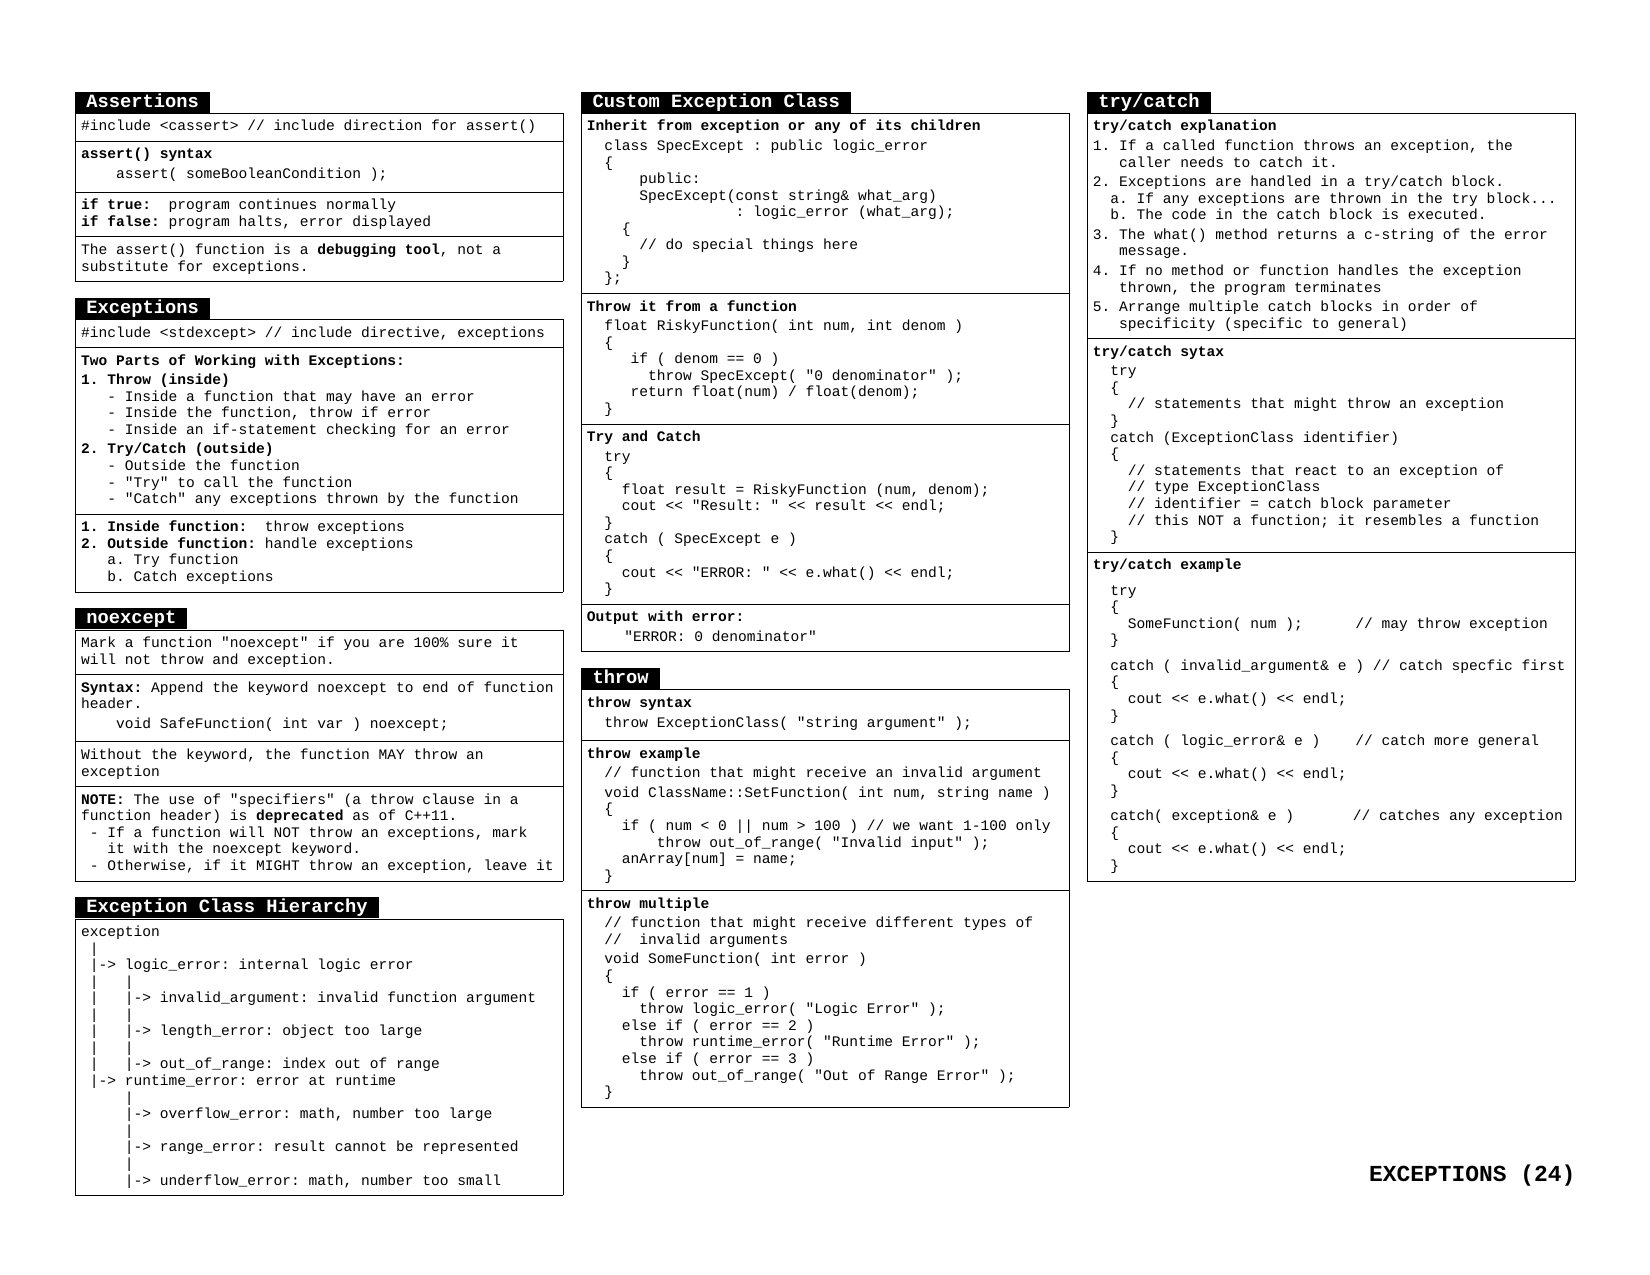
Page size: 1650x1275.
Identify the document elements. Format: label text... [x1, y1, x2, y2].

text Custom Exception Class [581, 92, 1069, 113]
table_cell Two Parts of Working with Exceptions: 1. Throw (inside) - Inside a function that may have an error - Inside the function, throw if error - Inside an if-statement checking for an error 2. Try/Catch (outside) - Outside the function - "Try" to call the function - "Catch" any exceptions thrown by the function [76, 348, 563, 514]
table_header throw syntax throw ExceptionClass( "string argument" ); [582, 690, 1069, 740]
table_cell try/catch sytax try { // statements that might throw an exception } catch (ExceptionClass identifier) { // statements that react to an exception of // type ExceptionClass // identifier = catch block parameter // this NOT a function; it resembles a function } [1088, 339, 1575, 552]
text EXCEPTIONS (24) [1087, 1162, 1575, 1188]
table_cell 1. Inside function: throw exceptions 2. Outside function: handle exceptions a. Try function b. Catch exceptions [76, 515, 563, 592]
table_header #include <cassert> // include direction for assert() [76, 114, 563, 141]
table_cell throw multiple // function that might receive different types of // invalid arguments void SomeFunction( int error ) { if ( error == 1 ) throw logic_error( "Logic Error" ); else if ( error == 2 ) throw runtime_error( "Runtime Error" ); else if ( error == 3 ) throw out_of_range( "Out of Range Error" ); } [582, 891, 1069, 1107]
table_header Inherit from exception or any of its children class SpecExcept : public logic_error { public: SpecExcept(const string& what_arg) : logic_error (what_arg); { // do special things here } }; [582, 114, 1069, 293]
table_cell Syntax: Append the keyword noexcept to end of function header. void SafeFunction( int var ) noexcept; [76, 675, 563, 741]
table_cell throw example // function that might receive an invalid argument void ClassName::SetFunction( int num, string name ) { if ( num < 0 || num > 100 ) // we want 1-100 only throw out_of_range( "Invalid input" ); anArray[num] = name; } [582, 741, 1069, 890]
table_header exception | |-> logic_error: internal logic error | | | |-> invalid_argument: invalid function argument | | | |-> length_error: object too large | | | |-> out_of_range: index out of range |-> runtime_error: error at runtime | |-> overflow_error: math, number too large | |-> range_error: result cannot be represented | |-> underflow_error: math, number too small [76, 920, 563, 1195]
table_cell Without the keyword, the function MAY throw an exception [76, 742, 563, 786]
table_header Mark a function "noexcept" if you are 100% sure it will not throw and exception. [76, 631, 563, 674]
table_cell Try and Catch try { float result = RiskyFunction (num, denom); cout << "Result: " << result << endl; } catch ( SpecExcept e ) { cout << "ERROR: " << e.what() << endl; } [582, 425, 1069, 604]
table_cell NOTE: The use of "specifiers" (a throw clause in a function header) is deprecated as of C++11. - If a function will NOT throw an exceptions, mark it with the noexcept keyword. - Otherwise, if it MIGHT throw an exception, leave it [76, 787, 563, 881]
table_header #include <stdexcept> // include directive, exceptions [76, 320, 563, 347]
table_cell assert() syntax assert( someBooleanCondition ); [76, 142, 563, 192]
text try/catch [1087, 92, 1575, 113]
table_cell The assert() function is a debugging tool, not a substitute for exceptions. [76, 237, 563, 281]
table_cell Throw it from a function float RiskyFunction( int num, int denom ) { if ( denom == 0 ) throw SpecExcept( "0 denominator" ); return float(num) / float(denom); } [582, 294, 1069, 423]
text Assertions [75, 92, 563, 113]
table_header try/catch explanation 1. If a called function throws an exception, the caller needs to catch it. 2. Exceptions are handled in a try/catch block. a. If any exceptions are thrown in the try block... b. The code in the catch block is executed. 3. The what() method returns a c-string of the error message. 4. If no method or function handles the exception thrown, the program terminates 5. Arrange multiple catch blocks in order of specificity (specific to general) [1088, 114, 1575, 338]
text Exceptions [75, 298, 563, 319]
text Exception Class Hierarchy [75, 897, 563, 918]
table_cell try/catch example try { SomeFunction( num ); // may throw exception } catch ( invalid_argument& e ) // catch specfic first { cout << e.what() << endl; } catch ( logic_error& e ) // catch more general { cout << e.what() << endl; } catch( exception& e ) // catches any exception { cout << e.what() << endl; } [1088, 553, 1575, 881]
table_cell Output with error: "ERROR: 0 denominator" [582, 605, 1069, 651]
text noexcept [75, 608, 563, 629]
text throw [581, 668, 1069, 689]
table_cell if true: program continues normally if false: program halts, error displayed [76, 193, 563, 236]
